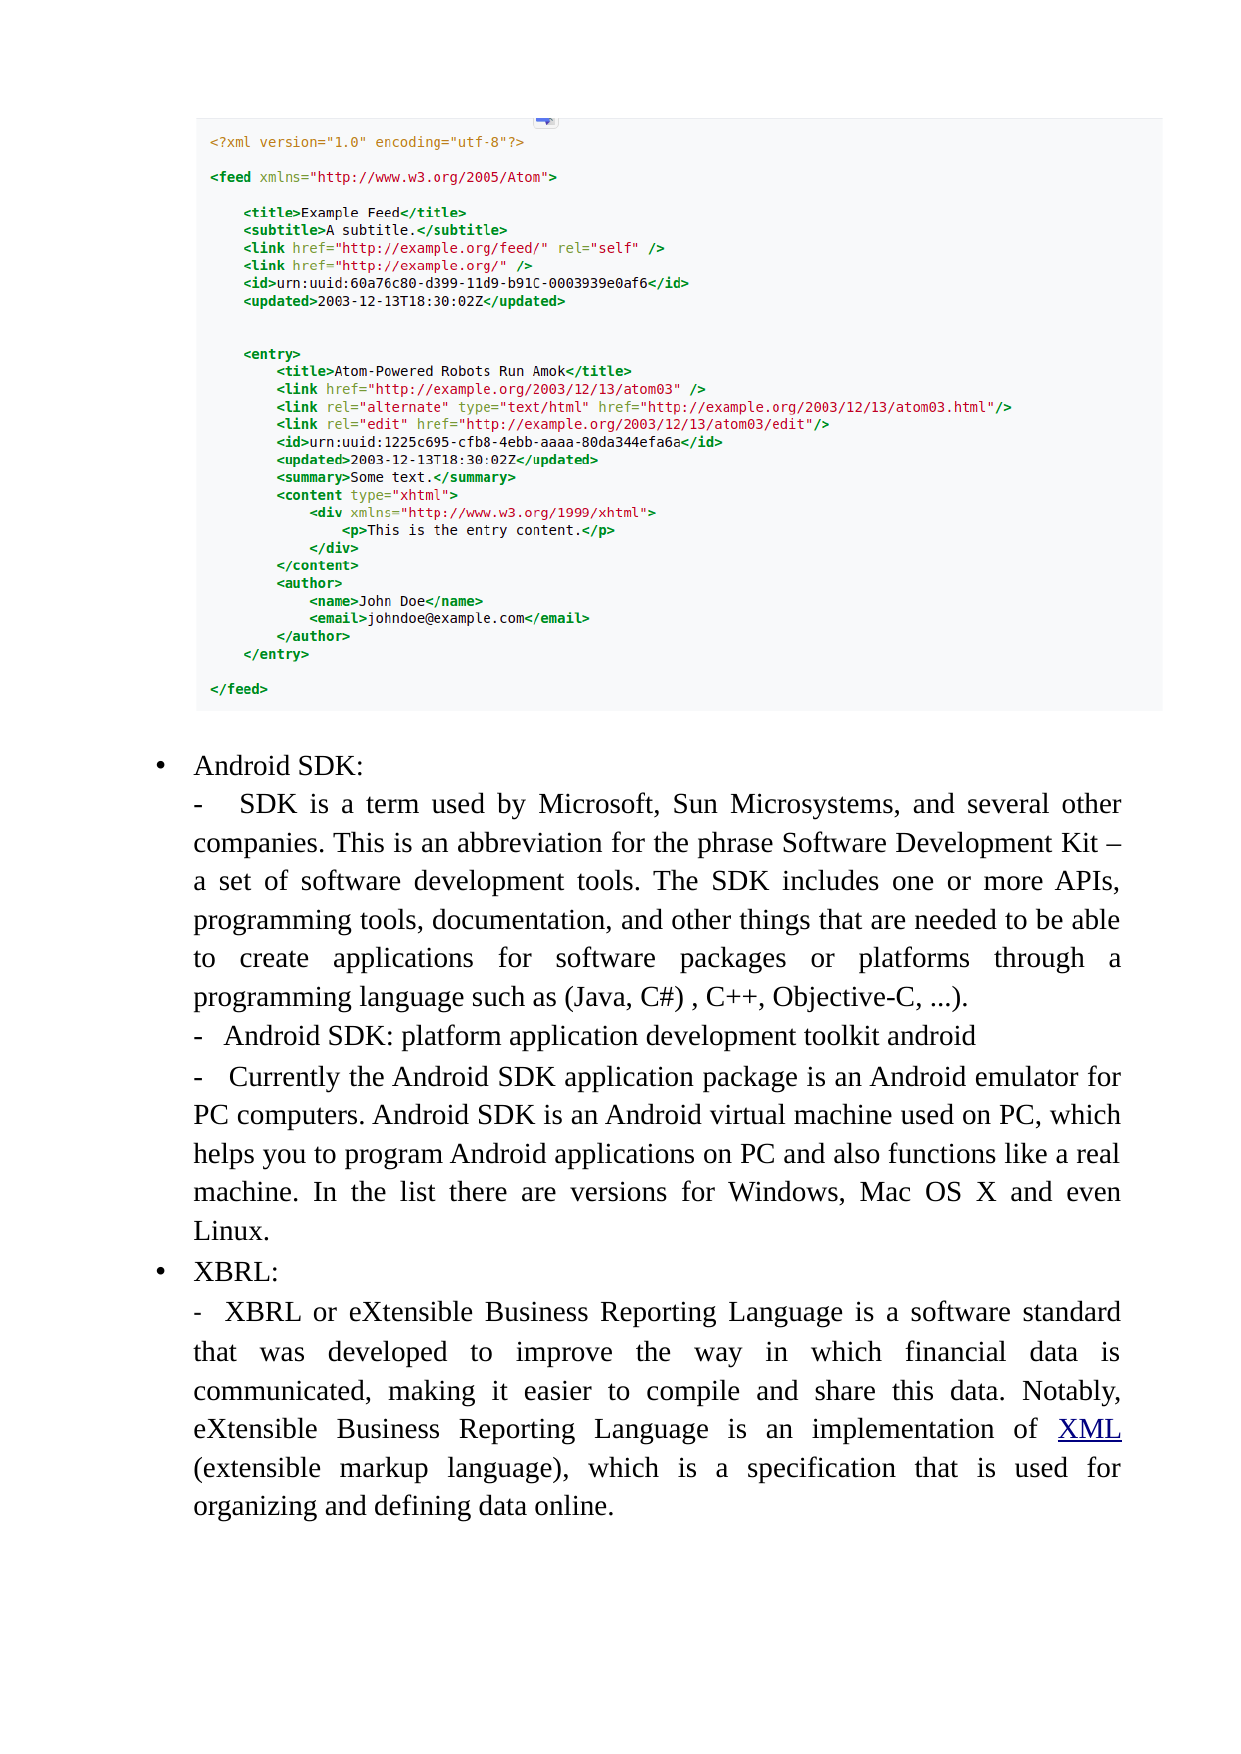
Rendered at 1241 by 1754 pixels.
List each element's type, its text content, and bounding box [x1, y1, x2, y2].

picture [196, 118, 1163, 711]
list - SDK is a term used by Microsoft, Sun Microsystems, and several other companies. This is an abbreviation for the phrase Software Development Kit – a set of software development tools. The SDK includes one or more APIs, programming tools, documentation, and other things that are needed to be able to create applications for software packages or platforms through a programming language such as (Java, C#) , C++, Objective-C, ...). [156, 786, 1122, 1013]
list XBRL: [156, 1254, 1122, 1288]
list - Android SDK: platform application development toolkit android [156, 1018, 1122, 1051]
list - Currently the Android SDK application package is an Android emulator for PC computers. Android SDK is an Android virtual machine used on PC, which helps you to program Android applications on PC and also functions like a real machine. In the list there are versions for Windows, Mac OS X and even Linux. [156, 1059, 1122, 1247]
list - XBRL or eXtensible Business Reporting Language is a software standard that was developed to improve the way in which financial data is communicated, making it easier to compile and share this data. Notably, eXtensible Business Reporting Language is an implementation of XML (extensible markup language), which is a specification that is used for organizing and defining data online. [156, 1293, 1122, 1522]
list Android SDK: [156, 748, 1122, 781]
